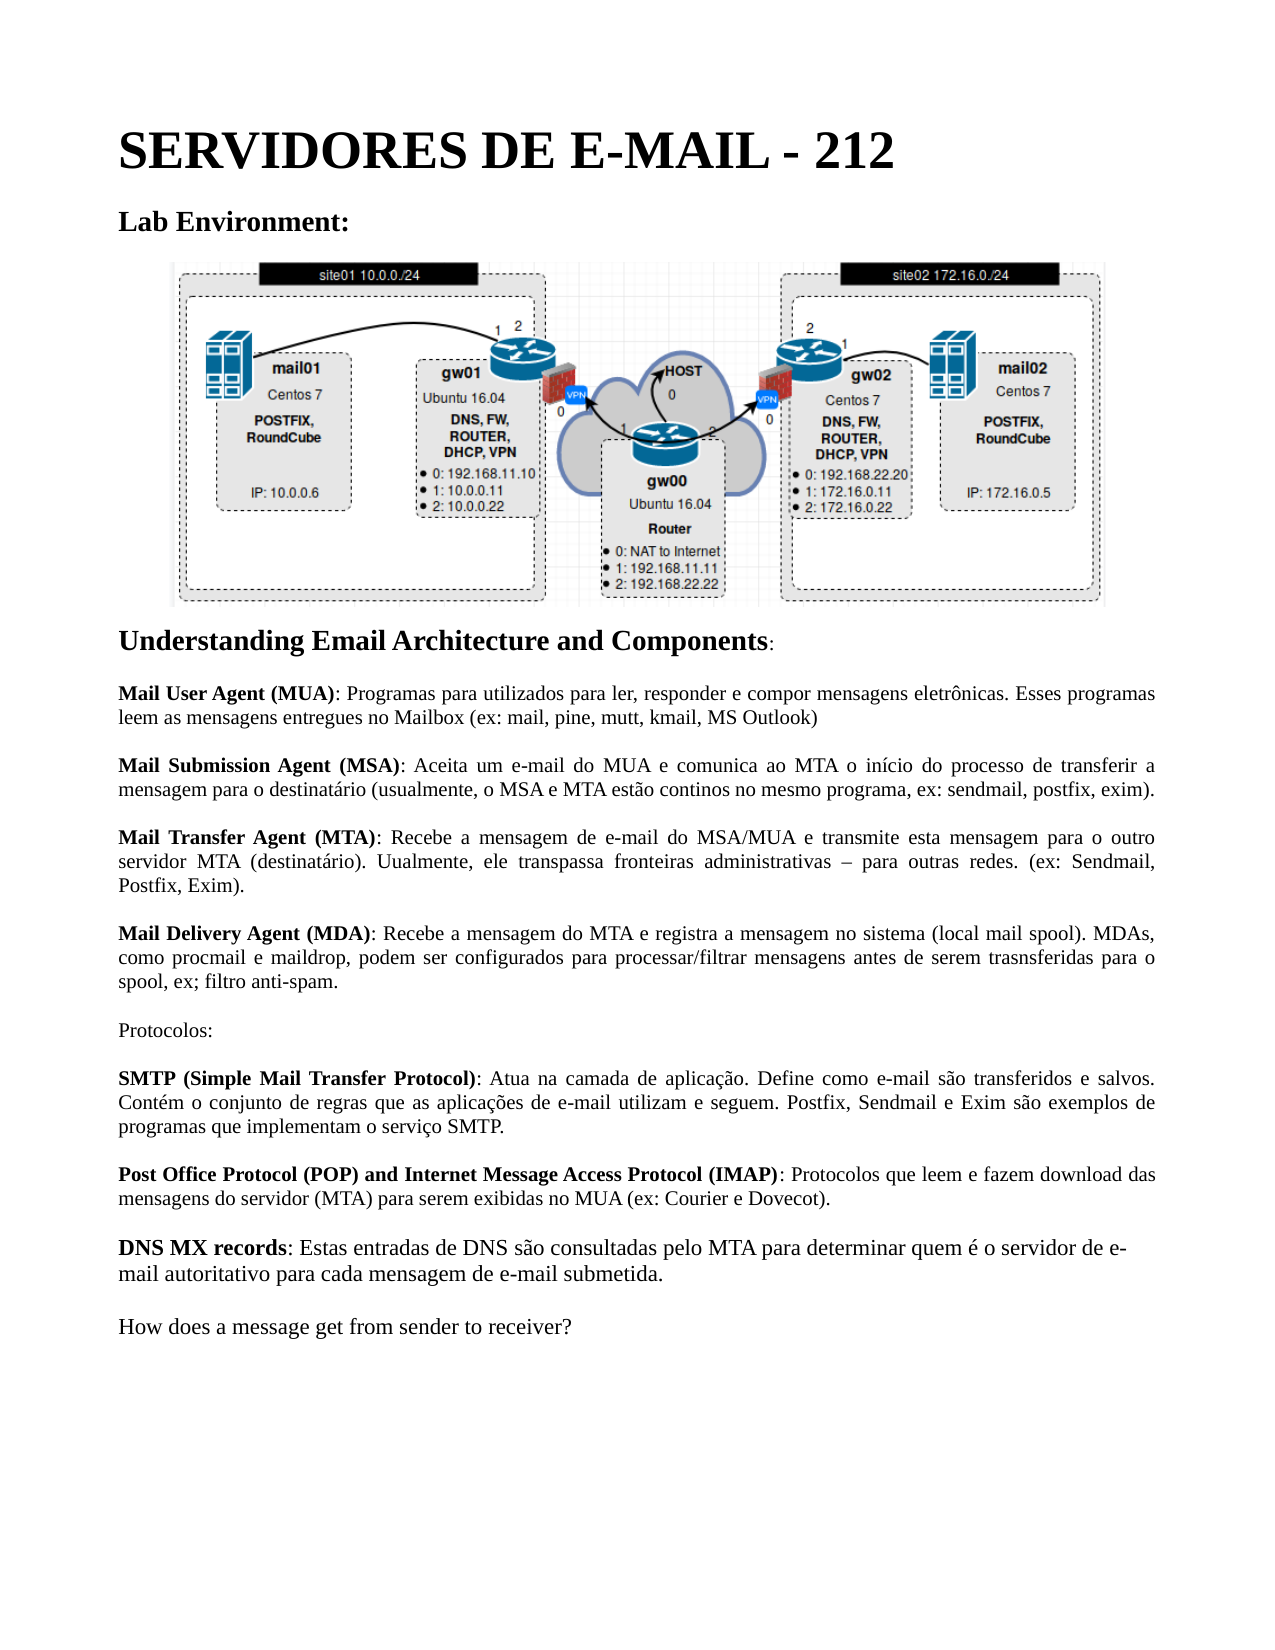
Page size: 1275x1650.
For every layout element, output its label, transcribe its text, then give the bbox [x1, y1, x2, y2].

text Post Office Protocol (POP) and Internet Message Access Protocol (IMAP): Protocolos que leem e fazem download das mensagens do servidor (MTA) para serem exibidas no MUA (ex: Courier e Dovecot). [118, 1162, 1157, 1210]
text Protocolos: [118, 1017, 1157, 1042]
picture [169, 262, 1106, 607]
text SMTP (Simple Mail Transfer Protocol): Atua na camada de aplicação. Define como e-mail são transferidos e salvos. Contém o conjunto de regras que as aplicações de e-mail utilizam e seguem. Postfix, Sendmail e Exim são exemplos de programas que implementam o serviço SMTP. [118, 1066, 1157, 1138]
text Mail Transfer Agent (MTA): Recebe a mensagem de e-mail do MSA/MUA e transmite esta mensagem para o outro servidor MTA (destinatário). Uualmente, ele transpassa fronteiras administrativas – para outras redes. (ex: Sendmail, Postfix, Exim). [118, 825, 1157, 897]
text Mail Delivery Agent (MDA): Recebe a mensagem do MTA e registra a mensagem no sistema (local mail spool). MDAs, como procmail e maildrop, podem ser configurados para processar/filtrar mensagens antes de serem trasnsferidas para o spool, ex; filtro anti-spam. [118, 921, 1157, 993]
text Understanding Email Architecture and Components: [118, 623, 1157, 657]
text SERVIDORES DE E-MAIL - 212 [118, 118, 1157, 180]
text Mail Submission Agent (MSA): Aceita um e-mail do MUA e comunica ao MTA o início do processo de transferir a mensagem para o destinatário (usualmente, o MSA e MTA estão continos no mesmo programa, ex: sendmail, postfix, exim). [118, 753, 1157, 801]
text Lab Environment: [118, 204, 1157, 238]
text Mail User Agent (MUA): Programas para utilizados para ler, responder e compor mensagens eletrônicas. Esses programas leem as mensagens entregues no Mailbox (ex: mail, pine, mutt, kmail, MS Outlook) [118, 681, 1157, 729]
text How does a message get from sender to receiver? [118, 1313, 1157, 1339]
text DNS MX records: Estas entradas de DNS são consultadas pelo MTA para determinar quem é o servidor de e-mail autoritativo para cada mensagem de e-mail submetida. [118, 1234, 1157, 1287]
